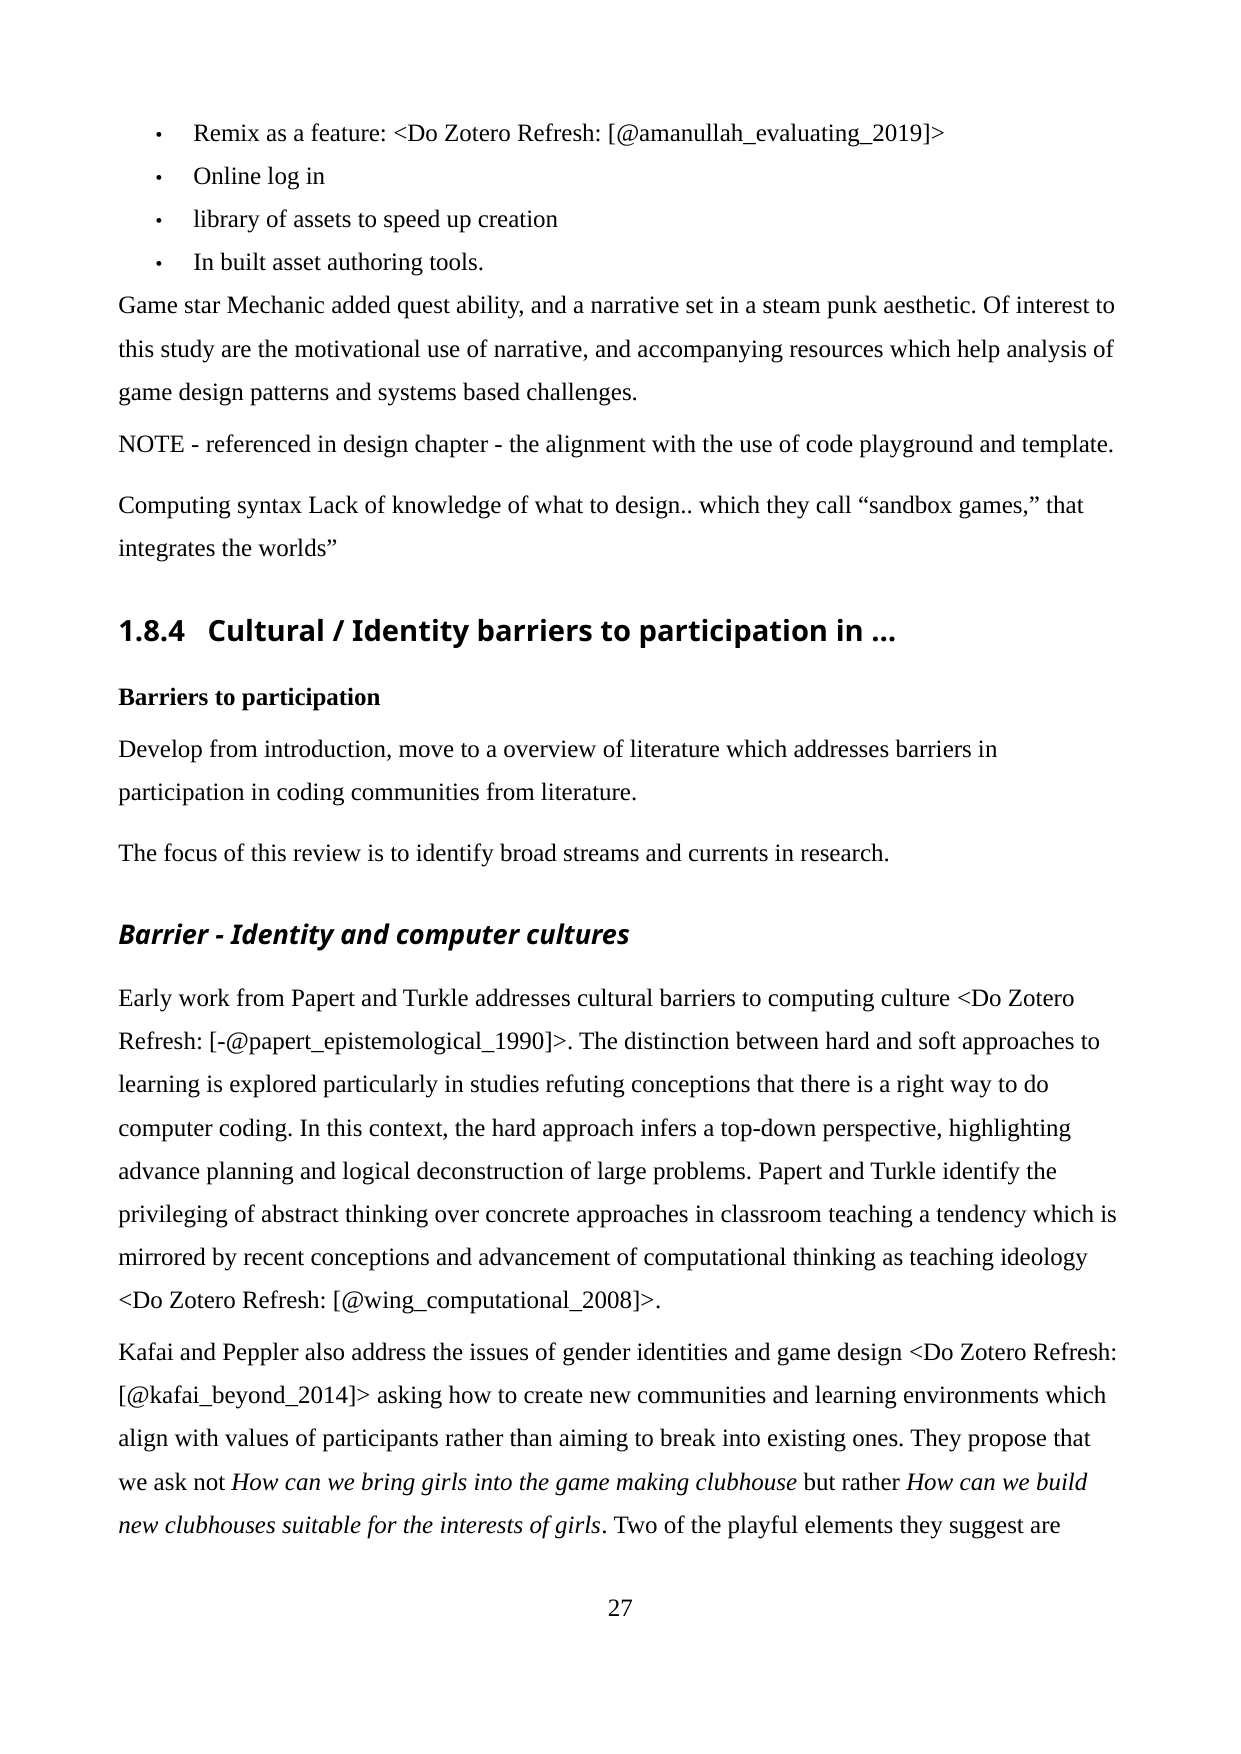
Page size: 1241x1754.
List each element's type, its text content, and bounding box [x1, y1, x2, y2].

list Online log in [156, 161, 1122, 190]
list library of assets to speed up creation [156, 204, 1122, 233]
text Barriers to participation [118, 682, 1122, 711]
list In built asset authoring tools. [156, 247, 1122, 276]
text NOTE - referenced in design chapter - the alignment with the use of code playground and template. [118, 429, 1122, 458]
text Computing syntax Lack of knowledge of what to design.. which they call “sandbox games,” that integrates the worlds” [118, 490, 1122, 562]
text Kafai and Peppler also address the issues of gender identities and game design <Do Zotero Refresh: [@kafai_beyond_2014]> asking how to create new communities and learning environments which align with values of participants rather than aiming to break into existing ones. They propose that we ask not How can we bring girls into the game making clubhouse but rather How can we build new clubhouses suitable for the interests of girls. Two of the playful elements they suggest are [118, 1337, 1122, 1538]
text Early work from Papert and Turkle addresses cultural barriers to computing culture <Do Zotero Refresh: [-@papert_epistemological_1990]>. The distinction between hard and soft approaches to learning is explored particularly in studies refuting conceptions that there is a right way to do computer coding. In this context, the hard approach infers a top-down perspective, highlighting advance planning and logical deconstruction of large problems. Papert and Turkle identify the privileging of abstract thinking over concrete approaches in classroom teaching a tendency which is mirrored by recent conceptions and advancement of computational thinking as teaching ideology <Do Zotero Refresh: [@wing_computational_2008]>. [118, 983, 1122, 1314]
text Develop from introduction, move to a overview of literature which addresses barriers in participation in coding communities from literature. [118, 734, 1122, 806]
text The focus of this review is to identify broad streams and currents in research. [118, 838, 1122, 867]
subtitle Cultural / Identity barriers to participation in … [118, 610, 1122, 650]
text Game star Mechanic added quest ability, and a narrative set in a steam punk aesthetic. Of interest to this study are the motivational use of narrative, and accompanying resources which help analysis of game design patterns and systems based challenges. [118, 291, 1122, 406]
list Remix as a feature: <Do Zotero Refresh: [@amanullah_evaluating_2019]> [156, 118, 1122, 147]
subtitle Barrier - Identity and computer cultures [118, 916, 1122, 952]
